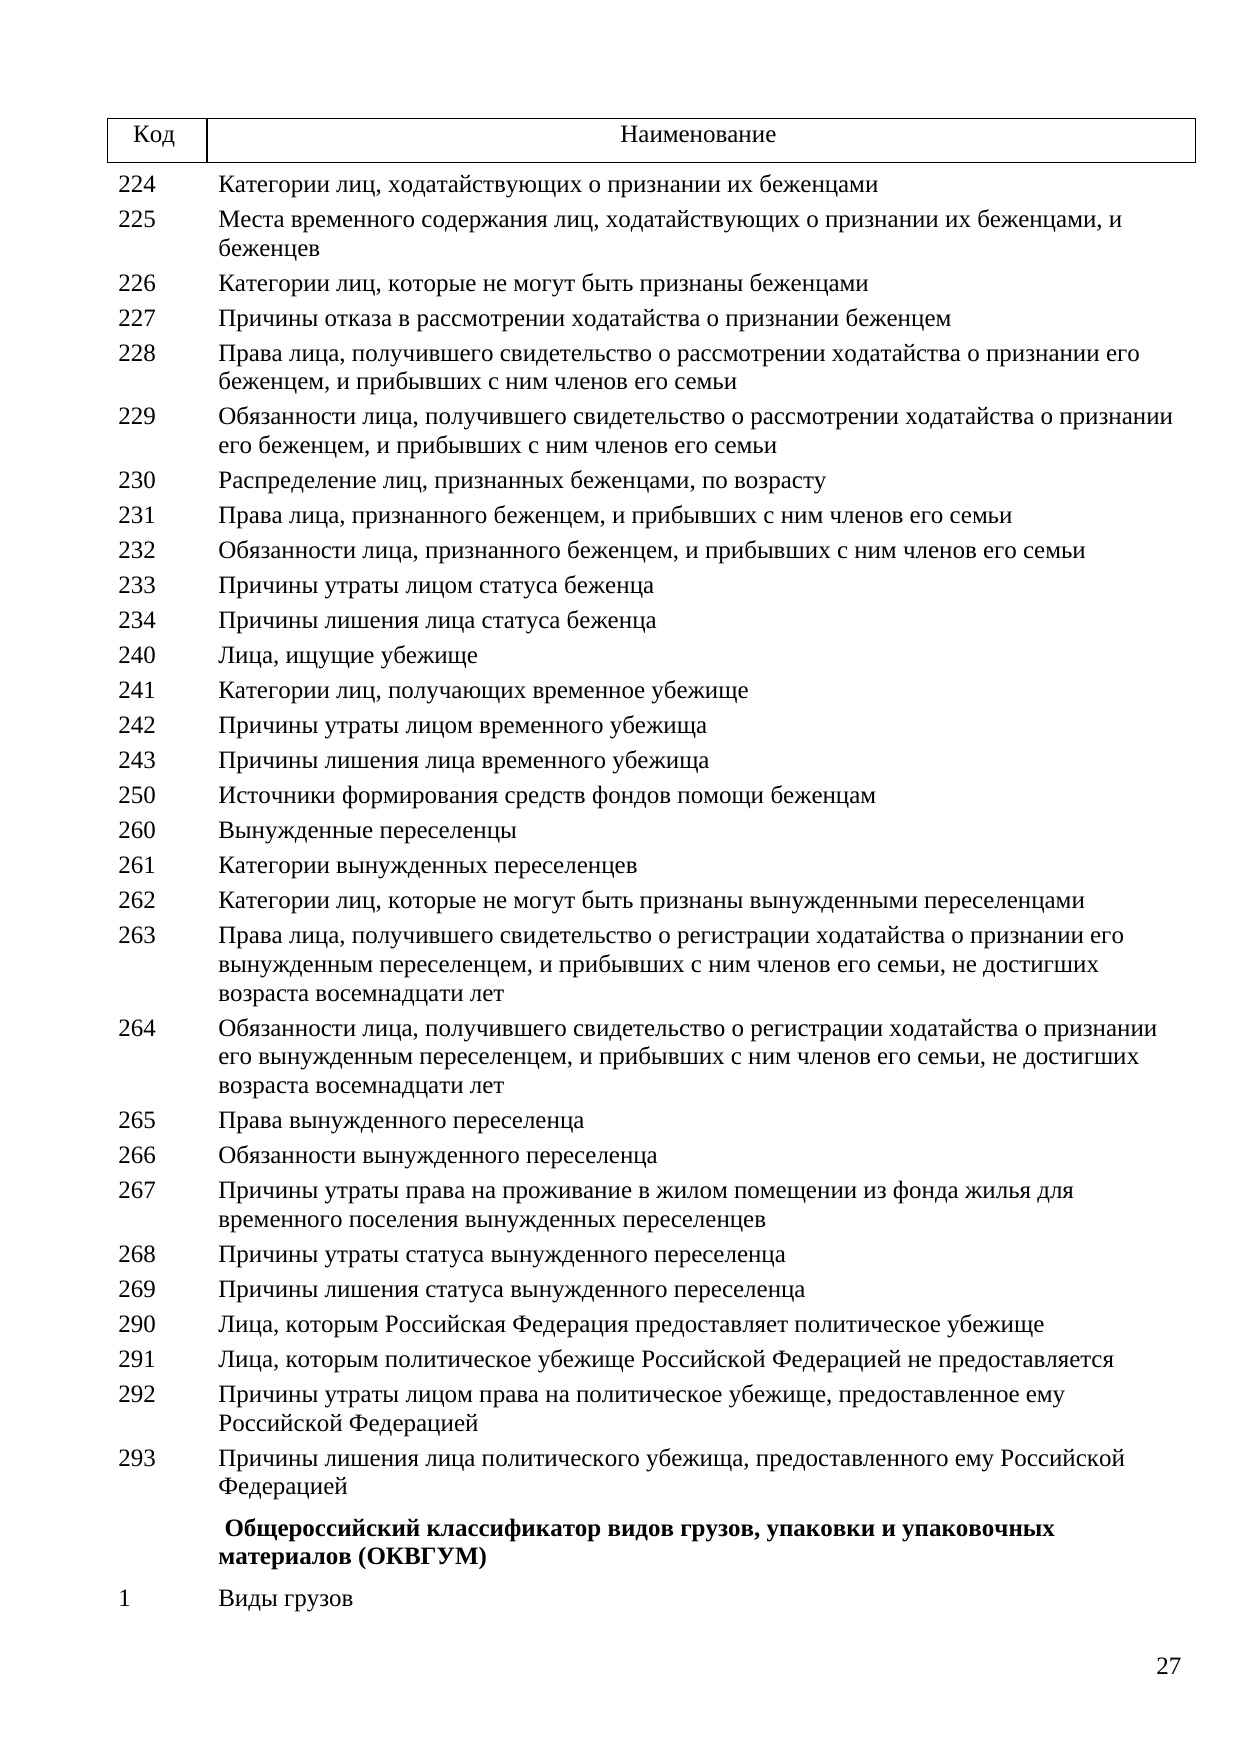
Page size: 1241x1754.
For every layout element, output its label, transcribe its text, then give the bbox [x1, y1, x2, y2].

table_cell 290 [107, 1303, 207, 1338]
table_cell Обязанности вынужденного переселенца [207, 1134, 1196, 1169]
table_cell 243 [107, 739, 207, 774]
table_cell [107, 1500, 207, 1576]
table_cell Категории лиц, которые не могут быть признаны вынужденными переселенцами [207, 879, 1196, 914]
table_header Наименование [208, 119, 1195, 162]
table_cell 265 [107, 1099, 207, 1134]
table_cell Причины отказа в рассмотрении ходатайства о признании беженцем [207, 296, 1196, 331]
table_cell 233 [107, 564, 207, 599]
table_cell Распределение лиц, признанных беженцами, по возрасту [207, 459, 1196, 494]
table_cell 229 [107, 395, 207, 459]
table_cell Причины утраты лицом права на политическое убежище, предоставленное ему Российской Федерацией [207, 1373, 1196, 1436]
table_cell Лица, которым политическое убежище Российской Федерацией не предоставляется [207, 1338, 1196, 1373]
table_cell 261 [107, 844, 207, 879]
table_cell 226 [107, 261, 207, 296]
table_cell Виды грузов [207, 1576, 1196, 1611]
table_cell Обязанности лица, признанного беженцем, и прибывших с ним членов его семьи [207, 529, 1196, 564]
table_cell Причины лишения лица политического убежища, предоставленного ему Российской Федерацией [207, 1436, 1196, 1500]
table_header Код [108, 119, 206, 162]
table_cell Причины лишения лица временного убежища [207, 739, 1196, 774]
table_cell 230 [107, 459, 207, 494]
table_cell Категории лиц, ходатайствующих о признании их беженцами [207, 163, 1196, 198]
table_cell 264 [107, 1006, 207, 1099]
table_cell Причины утраты лицом временного убежища [207, 704, 1196, 739]
table_cell 240 [107, 634, 207, 669]
table_cell 293 [107, 1436, 207, 1500]
table_cell 227 [107, 296, 207, 331]
table_cell 232 [107, 529, 207, 564]
table_cell Категории вынужденных переселенцев [207, 844, 1196, 879]
table_cell 267 [107, 1169, 207, 1233]
table_cell Лица, ищущие убежище [207, 634, 1196, 669]
table_cell Общероссийский классификатор видов грузов, упаковки и упаковочных материалов (ОКВГУМ) [207, 1500, 1196, 1576]
table_cell 266 [107, 1134, 207, 1169]
table_cell 234 [107, 599, 207, 634]
table_cell Места временного содержания лиц, ходатайствующих о признании их беженцами, и беженцев [207, 198, 1196, 261]
table_cell Источники формирования средств фондов помощи беженцам [207, 774, 1196, 809]
table_cell 263 [107, 914, 207, 1006]
table_cell 242 [107, 704, 207, 739]
table_cell Обязанности лица, получившего свидетельство о рассмотрении ходатайства о признании его беженцем, и прибывших с ним членов его семьи [207, 395, 1196, 459]
table_cell Права вынужденного переселенца [207, 1099, 1196, 1134]
table_cell Причины утраты права на проживание в жилом помещении из фонда жилья для временного поселения вынужденных переселенцев [207, 1169, 1196, 1233]
table_cell Категории лиц, которые не могут быть признаны беженцами [207, 261, 1196, 296]
table_cell Причины лишения лица статуса беженца [207, 599, 1196, 634]
table_cell Права лица, получившего свидетельство о регистрации ходатайства о признании его вынужденным переселенцем, и прибывших с ним членов его семьи, не достигших возраста восемнадцати лет [207, 914, 1196, 1006]
table_cell 268 [107, 1233, 207, 1268]
table_cell Права лица, получившего свидетельство о рассмотрении ходатайства о признании его беженцем, и прибывших с ним членов его семьи [207, 331, 1196, 395]
table_cell 228 [107, 331, 207, 395]
table_cell 269 [107, 1268, 207, 1303]
table_cell 1 [107, 1576, 207, 1611]
table_cell Вынужденные переселенцы [207, 809, 1196, 844]
table_cell Причины утраты статуса вынужденного переселенца [207, 1233, 1196, 1268]
table_cell Причины лишения статуса вынужденного переселенца [207, 1268, 1196, 1303]
table_cell 260 [107, 809, 207, 844]
table_cell 291 [107, 1338, 207, 1373]
table_cell 224 [107, 163, 207, 198]
table_cell Лица, которым Российская Федерация предоставляет политическое убежище [207, 1303, 1196, 1338]
table_cell 231 [107, 494, 207, 529]
table_cell Обязанности лица, получившего свидетельство о регистрации ходатайства о признании его вынужденным переселенцем, и прибывших с ним членов его семьи, не достигших возраста восемнадцати лет [207, 1006, 1196, 1099]
table_cell 292 [107, 1373, 207, 1436]
table_cell Причины утраты лицом статуса беженца [207, 564, 1196, 599]
table_cell 250 [107, 774, 207, 809]
table_cell Категории лиц, получающих временное убежище [207, 669, 1196, 704]
table_cell Права лица, признанного беженцем, и прибывших с ним членов его семьи [207, 494, 1196, 529]
table_cell 241 [107, 669, 207, 704]
table_cell 225 [107, 198, 207, 261]
table_cell 262 [107, 879, 207, 914]
